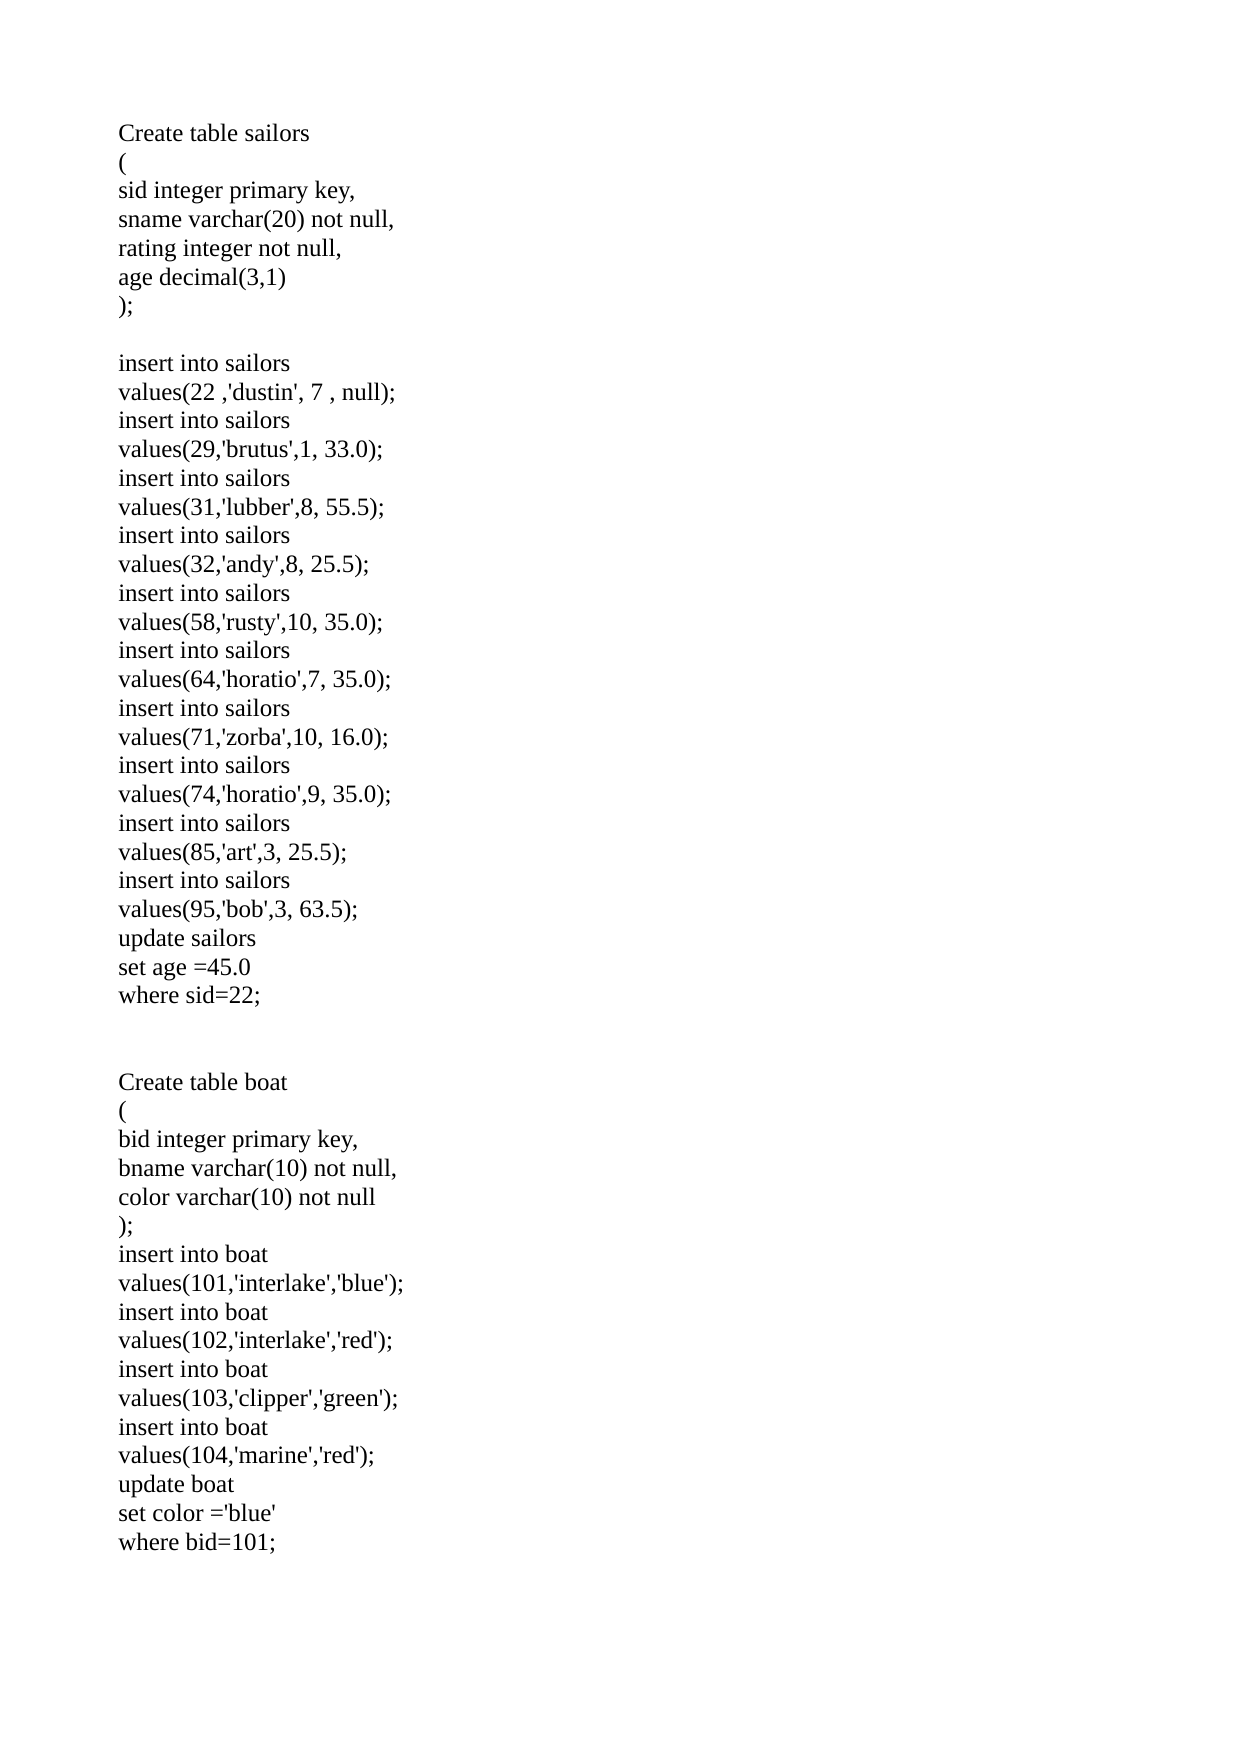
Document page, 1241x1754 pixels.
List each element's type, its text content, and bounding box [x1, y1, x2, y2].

text sid integer primary key, [118, 176, 1122, 204]
text values(22 ,'dustin', 7 , null); [118, 377, 1122, 406]
text insert into sailors [118, 636, 1122, 664]
text values(29,'brutus',1, 33.0); [118, 434, 1122, 463]
text values(74,'horatio',9, 35.0); [118, 779, 1122, 808]
text values(71,'zorba',10, 16.0); [118, 722, 1122, 751]
text values(95,'bob',3, 63.5); [118, 894, 1122, 923]
text values(102,'interlake','red'); [118, 1326, 1122, 1354]
text rating integer not null, [118, 233, 1122, 262]
text insert into sailors [118, 521, 1122, 549]
text values(101,'interlake','blue'); [118, 1268, 1122, 1297]
text insert into sailors [118, 808, 1122, 837]
text ); [118, 1211, 1122, 1239]
text insert into sailors [118, 751, 1122, 779]
text Create table boat [118, 1067, 1122, 1096]
text insert into boat [118, 1297, 1122, 1326]
text insert into sailors [118, 348, 1122, 377]
text ( [118, 1096, 1122, 1124]
text insert into boat [118, 1354, 1122, 1383]
text values(31,'lubber',8, 55.5); [118, 492, 1122, 521]
text values(32,'andy',8, 25.5); [118, 549, 1122, 578]
text insert into sailors [118, 578, 1122, 607]
text where bid=101; [118, 1527, 1122, 1556]
text where sid=22; [118, 981, 1122, 1009]
text set age =45.0 [118, 952, 1122, 981]
text values(64,'horatio',7, 35.0); [118, 664, 1122, 693]
text sname varchar(20) not null, [118, 204, 1122, 233]
text bid integer primary key, [118, 1124, 1122, 1153]
text insert into sailors [118, 463, 1122, 492]
text insert into boat [118, 1239, 1122, 1268]
text ); [118, 291, 1122, 319]
text values(58,'rusty',10, 35.0); [118, 607, 1122, 636]
text insert into sailors [118, 406, 1122, 434]
text ( [118, 147, 1122, 176]
text color varchar(10) not null [118, 1182, 1122, 1211]
text values(104,'marine','red'); [118, 1441, 1122, 1469]
text insert into sailors [118, 693, 1122, 722]
text update sailors [118, 923, 1122, 952]
text insert into sailors [118, 866, 1122, 894]
text set color ='blue' [118, 1498, 1122, 1527]
text values(85,'art',3, 25.5); [118, 837, 1122, 866]
text update boat [118, 1469, 1122, 1498]
text bname varchar(10) not null, [118, 1153, 1122, 1182]
text values(103,'clipper','green'); [118, 1383, 1122, 1412]
text age decimal(3,1) [118, 262, 1122, 291]
text Create table sailors [118, 118, 1122, 147]
text insert into boat [118, 1412, 1122, 1441]
